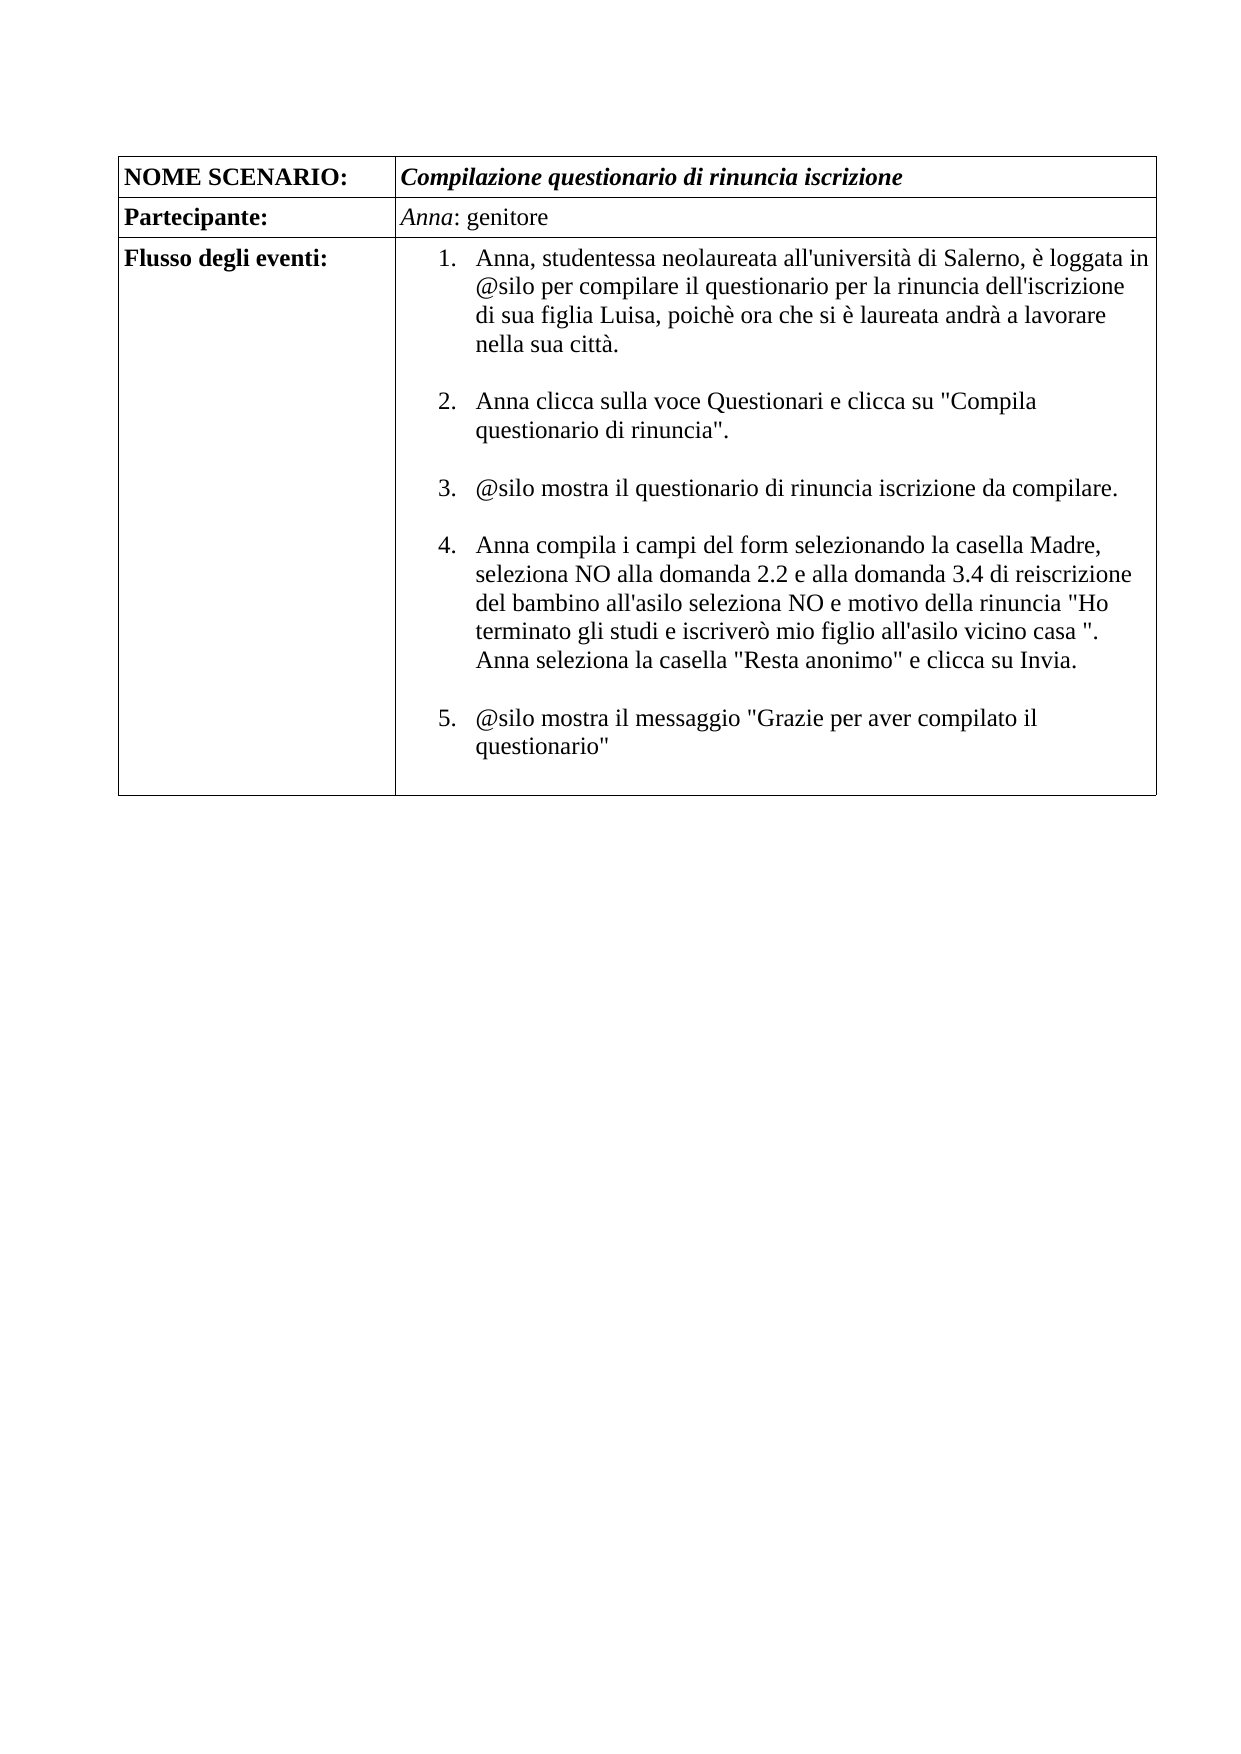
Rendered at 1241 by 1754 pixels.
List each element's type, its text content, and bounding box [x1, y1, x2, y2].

table_cell Anna: genitore [396, 198, 1156, 237]
table_header Compilazione questionario di rinuncia iscrizione [396, 157, 1156, 197]
table_cell Partecipante: [119, 198, 395, 237]
table_cell Flusso degli eventi: [119, 238, 395, 795]
table_header NOME SCENARIO: [119, 157, 395, 197]
table_cell Anna, studentessa neolaureata all'università di Salerno, è loggata in @silo per compilare il questionario per la rinuncia dell'iscrizione di sua figlia Luisa, poichè ora che si è laureata andrà a lavorare nella sua città. Anna clicca sulla voce Questionari e clicca su "Compila questionario di rinuncia". @silo mostra il questionario di rinuncia iscrizione da compilare. Anna compila i campi del form selezionando la casella Madre, seleziona NO alla domanda 2.2 e alla domanda 3.4 di reiscrizione del bambino all'asilo seleziona NO e motivo della rinuncia "Ho terminato gli studi e iscriverò mio figlio all'asilo vicino casa ". Anna seleziona la casella "Resta anonimo" e clicca su Invia. @silo mostra il messaggio "Grazie per aver compilato il questionario" [396, 238, 1156, 795]
